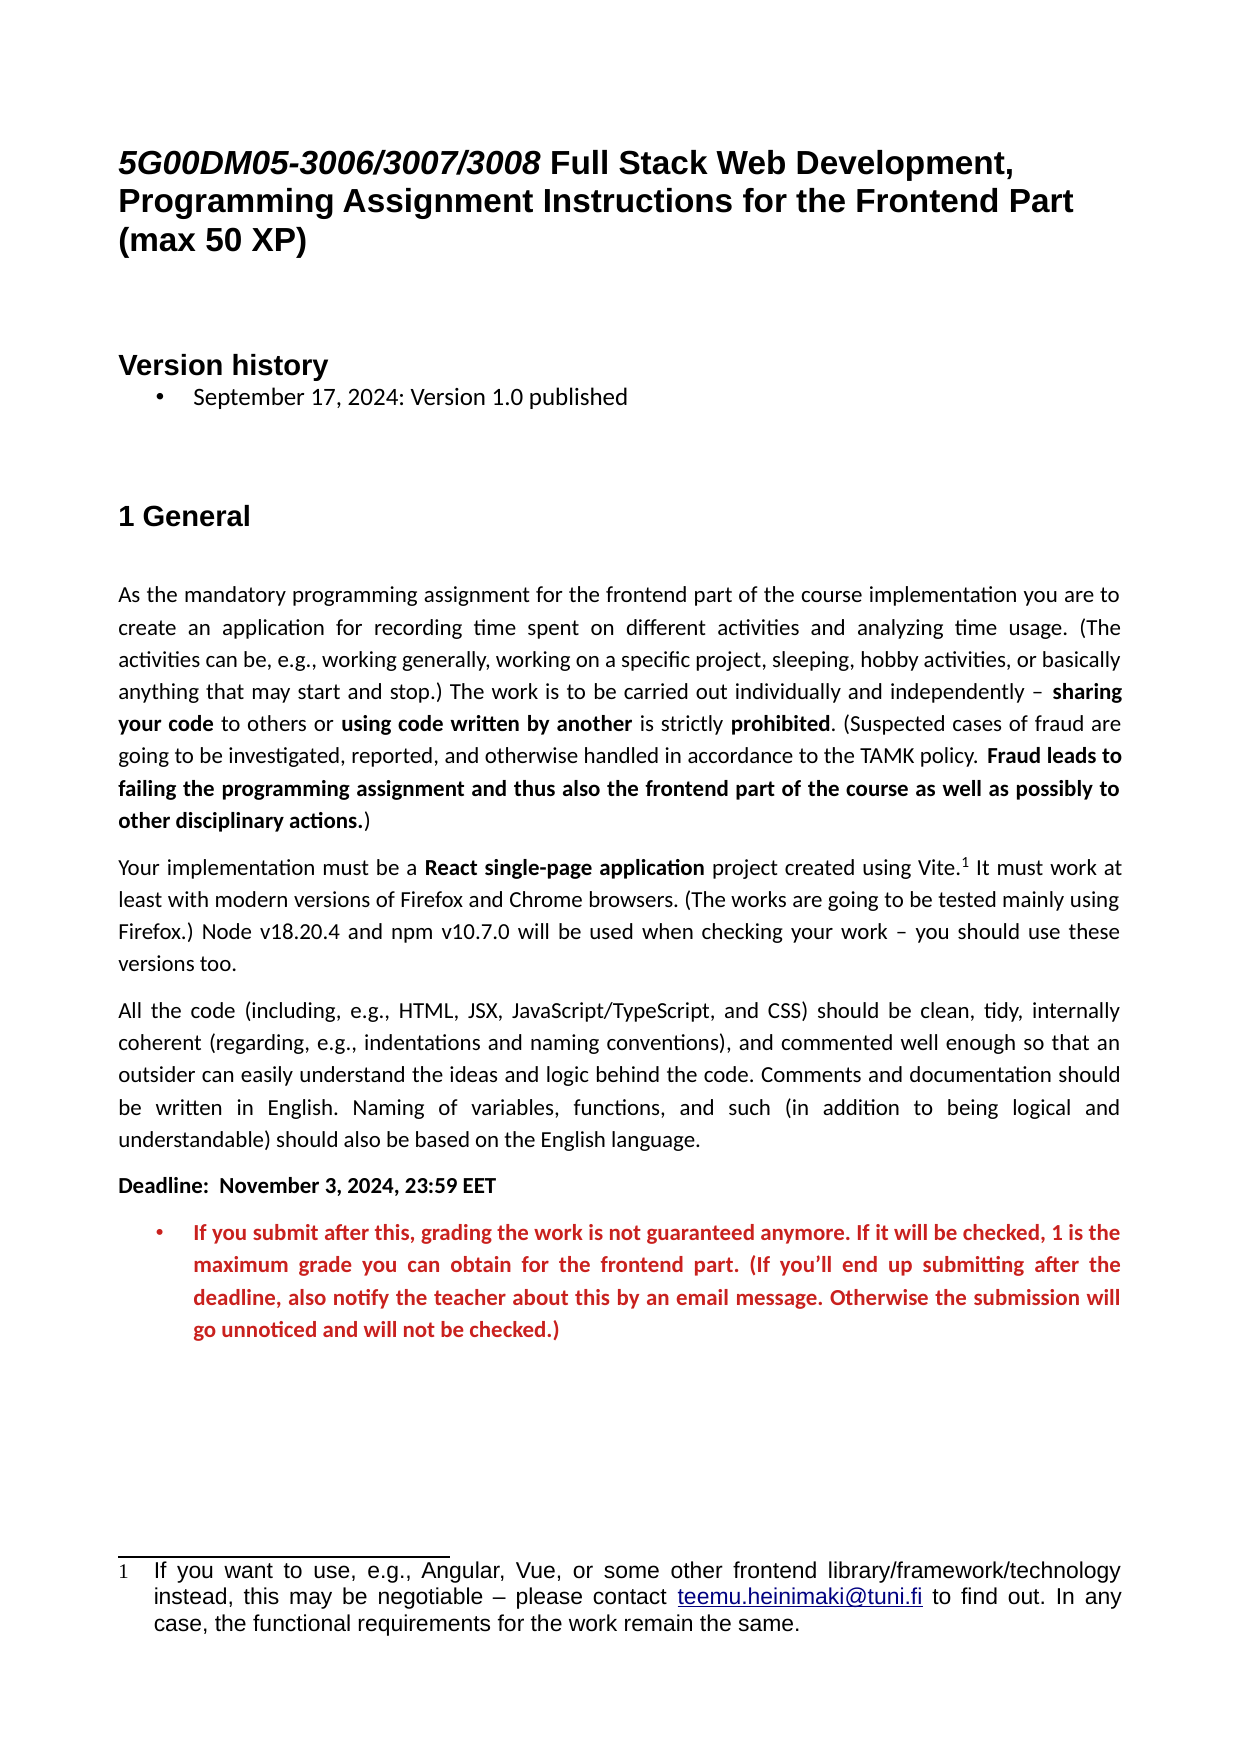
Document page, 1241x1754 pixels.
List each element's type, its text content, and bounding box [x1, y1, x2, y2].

text Deadline: November 3, 2024, 23:59 EET [118, 1172, 1122, 1199]
text All the code (including, e.g., HTML, JSX, JavaScript/TypeScript, and CSS) should be clean, tidy, internally coherent (regarding, e.g., indentations and naming conventions), and commented well enough so that an outsider can easily understand the ideas and logic behind the code. Comments and documentation should be written in English. Naming of variables, functions, and such (in addition to being logical and understandable) should also be based on the English language. [118, 996, 1122, 1153]
list If you submit after this, grading the work is not guaranteed anymore. If it will be checked, 1 is the maximum grade you can obtain for the frontend part. (If you’ll end up submitting after the deadline, also notify the teacher about this by an email message. Otherwise the submission will go unnoticed and will not be checked.) [156, 1218, 1122, 1343]
text If you want to use, e.g., Angular, Vue, or some other frontend library/framework/technology instead, this may be negotiable – please contact teemu.heinimaki@tuni.fi to find out. In any case, the functional requirements for the work remain the same. [118, 1557, 1122, 1636]
subtitle 5G00DM05-3006/3007/3008 Full Stack Web Development, Programming Assignment Instructions for the Frontend Part (max 50 XP) [118, 143, 1122, 258]
list September 17, 2024: Version 1.0 published [156, 381, 1122, 412]
subtitle Version history [118, 348, 1122, 381]
text As the mandatory programming assignment for the frontend part of the course implementation you are to create an application for recording time spent on different activities and analyzing time usage. (The activities can be, e.g., working generally, working on a specific project, sleeping, hobby activities, or basically anything that may start and stop.) The work is to be carried out individually and independently – sharing your code to others or using code written by another is strictly prohibited. (Suspected cases of fraud are going to be investigated, reported, and otherwise handled in accordance to the TAMK policy. Fraud leads to failing the programming assignment and thus also the frontend part of the course as well as possibly to other disciplinary actions.) [118, 581, 1122, 834]
text Your implementation must be a React single-page application project created using Vite. It must work at least with modern versions of Firefox and Chrome browsers. (The works are going to be tested mainly using Firefox.) Node v18.20.4 and npm v10.7.0 will be used when checking your work – you should use these versions too. [118, 853, 1122, 977]
subtitle 1 General [118, 499, 1122, 533]
